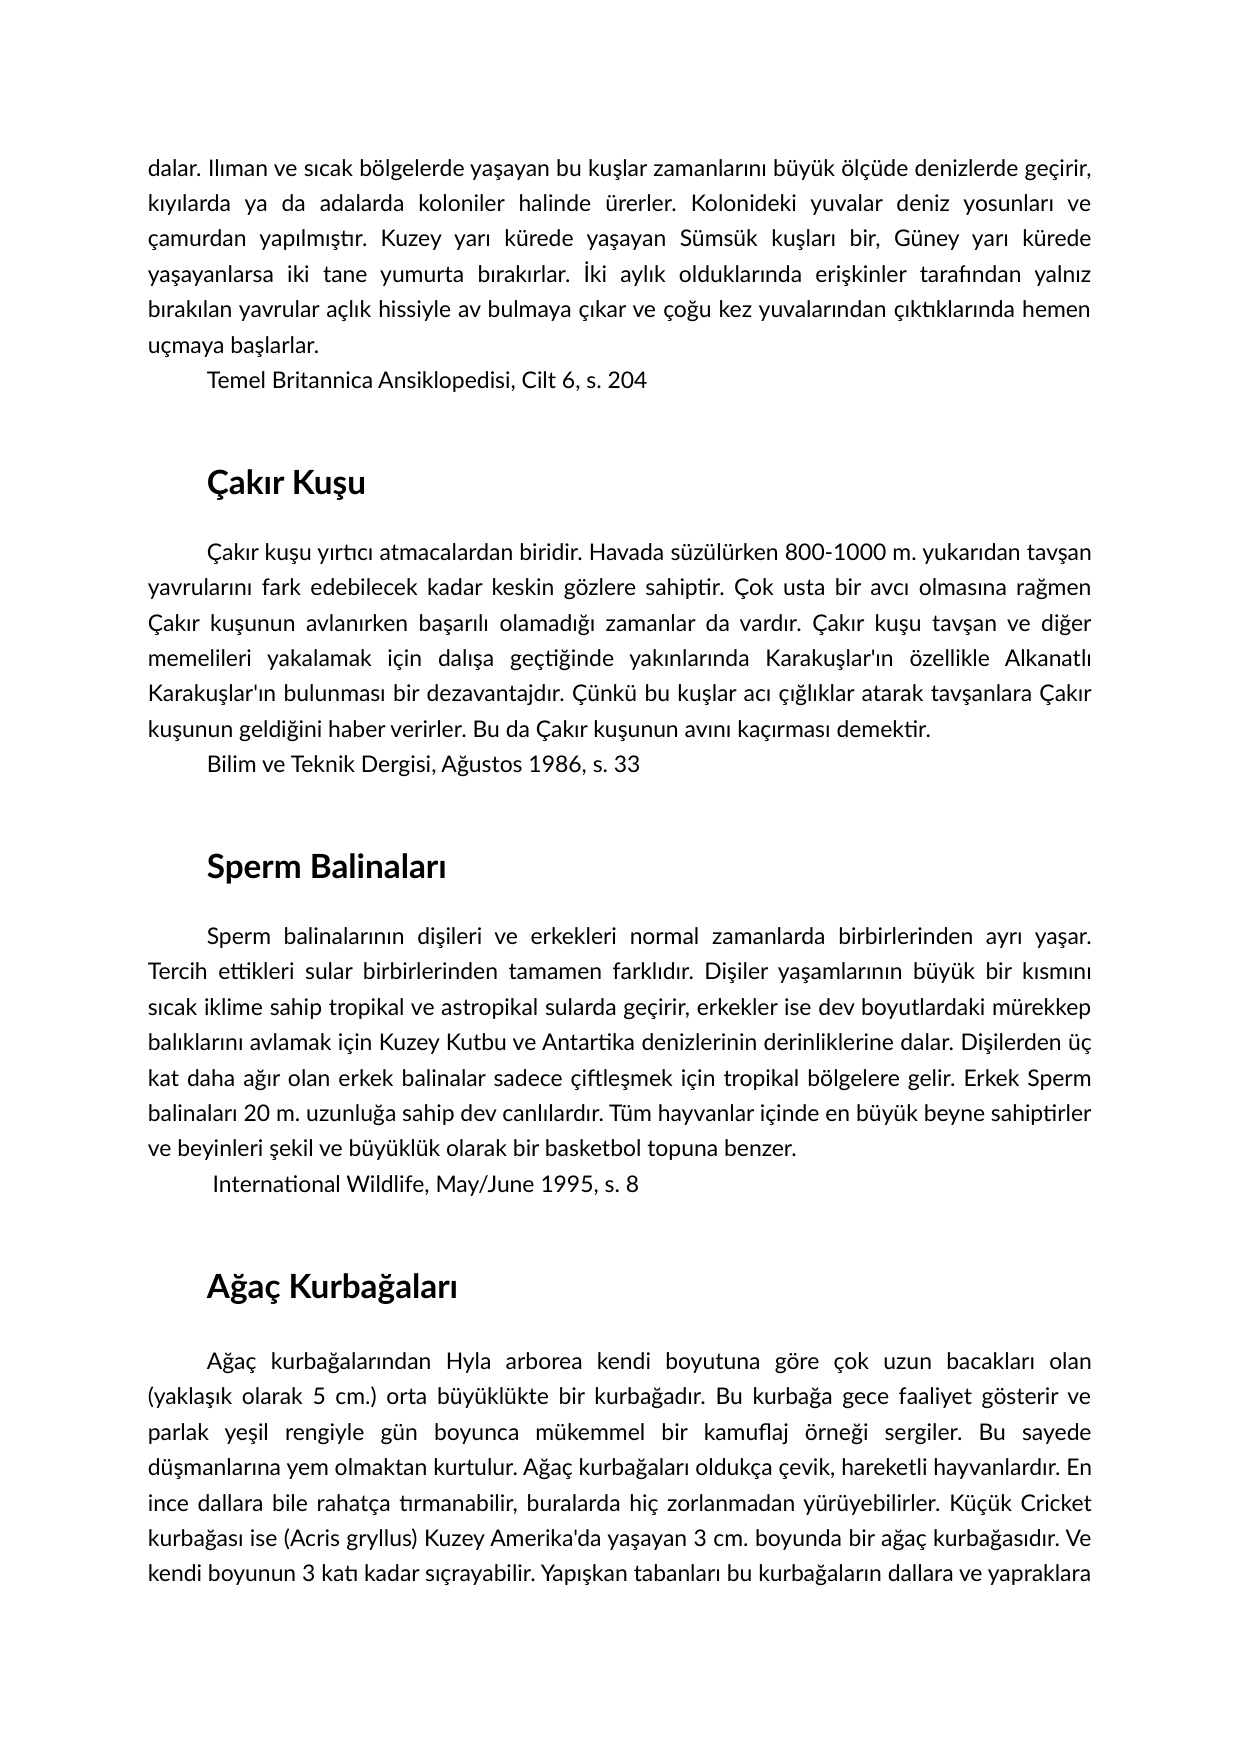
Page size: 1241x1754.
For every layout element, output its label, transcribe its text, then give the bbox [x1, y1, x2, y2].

subtitle Ağaç Kurbağaları [148, 1270, 1093, 1306]
text International Wildlife, May/June 1995, s. 8 [148, 1164, 1093, 1199]
text Sperm balinalarının dişileri ve erkekleri normal zamanlarda birbirlerinden ayrı yaşar. Tercih ettikleri sular birbirlerinden tamamen farklıdır. Dişiler yaşamlarının büyük bir kısmını sıcak iklime sahip tropikal ve astropikal sularda geçirir, erkekler ise dev boyutlardaki mürekkep balıklarını avlamak için Kuzey Kutbu ve Antartika denizlerinin derinliklerine dalar. Dişilerden üç kat daha ağır olan erkek balinalar sadece çiftleşmek için tropikal bölgelere gelir. Erkek Sperm balinaları 20 m. uzunluğa sahip dev canlılardır. Tüm hayvanlar içinde en büyük beyne sahiptirler ve beyinleri şekil ve büyüklük olarak bir basketbol topuna benzer. [148, 916, 1093, 1164]
text Ağaç kurbağalarından Hyla arborea kendi boyutuna göre çok uzun bacakları olan (yaklaşık olarak 5 cm.) orta büyüklükte bir kurbağadır. Bu kurbağa gece faaliyet gösterir ve parlak yeşil rengiyle gün boyunca mükemmel bir kamuflaj örneği sergiler. Bu sayede düşmanlarına yem olmaktan kurtulur. Ağaç kurbağaları oldukça çevik, hareketli hayvanlardır. En ince dallara bile rahatça tırmanabilir, buralarda hiç zorlanmadan yürüyebilirler. Küçük Cricket kurbağası ise (Acris gryllus) Kuzey Amerika'da yaşayan 3 cm. boyunda bir ağaç kurbağasıdır. Ve kendi boyunun 3 katı kadar sıçrayabilir. Yapışkan tabanları bu kurbağaların dallara ve yapraklara [148, 1341, 1093, 1589]
text dalar. Ilıman ve sıcak bölgelerde yaşayan bu kuşlar zamanlarını büyük ölçüde denizlerde geçirir, kıyılarda ya da adalarda koloniler halinde ürerler. Kolonideki yuvalar deniz yosunları ve çamurdan yapılmıştır. Kuzey yarı kürede yaşayan Sümsük kuşları bir, Güney yarı kürede yaşayanlarsa iki tane yumurta bırakırlar. İki aylık olduklarında erişkinler tarafından yalnız bırakılan yavrular açlık hissiyle av bulmaya çıkar ve çoğu kez yuvalarından çıktıklarında hemen uçmaya başlarlar. [148, 148, 1093, 360]
text Temel Britannica Ansiklopedisi, Cilt 6, s. 204 [148, 360, 1093, 396]
subtitle Sperm Balinaları [148, 851, 1093, 886]
subtitle Çakır Kuşu [148, 466, 1093, 502]
text Bilim ve Teknik Dergisi, Ağustos 1986, s. 33 [148, 744, 1093, 780]
text Çakır kuşu yırtıcı atmacalardan biridir. Havada süzülürken 800-1000 m. yukarıdan tavşan yavrularını fark edebilecek kadar keskin gözlere sahiptir. Çok usta bir avcı olmasına rağmen Çakır kuşunun avlanırken başarılı olamadığı zamanlar da vardır. Çakır kuşu tavşan ve diğer memelileri yakalamak için dalışa geçtiğinde yakınlarında Karakuşlar'ın özellikle Alkanatlı Karakuşlar'ın bulunması bir dezavantajdır. Çünkü bu kuşlar acı çığlıklar atarak tavşanlara Çakır kuşunun geldiğini haber verirler. Bu da Çakır kuşunun avını kaçırması demektir. [148, 532, 1093, 744]
